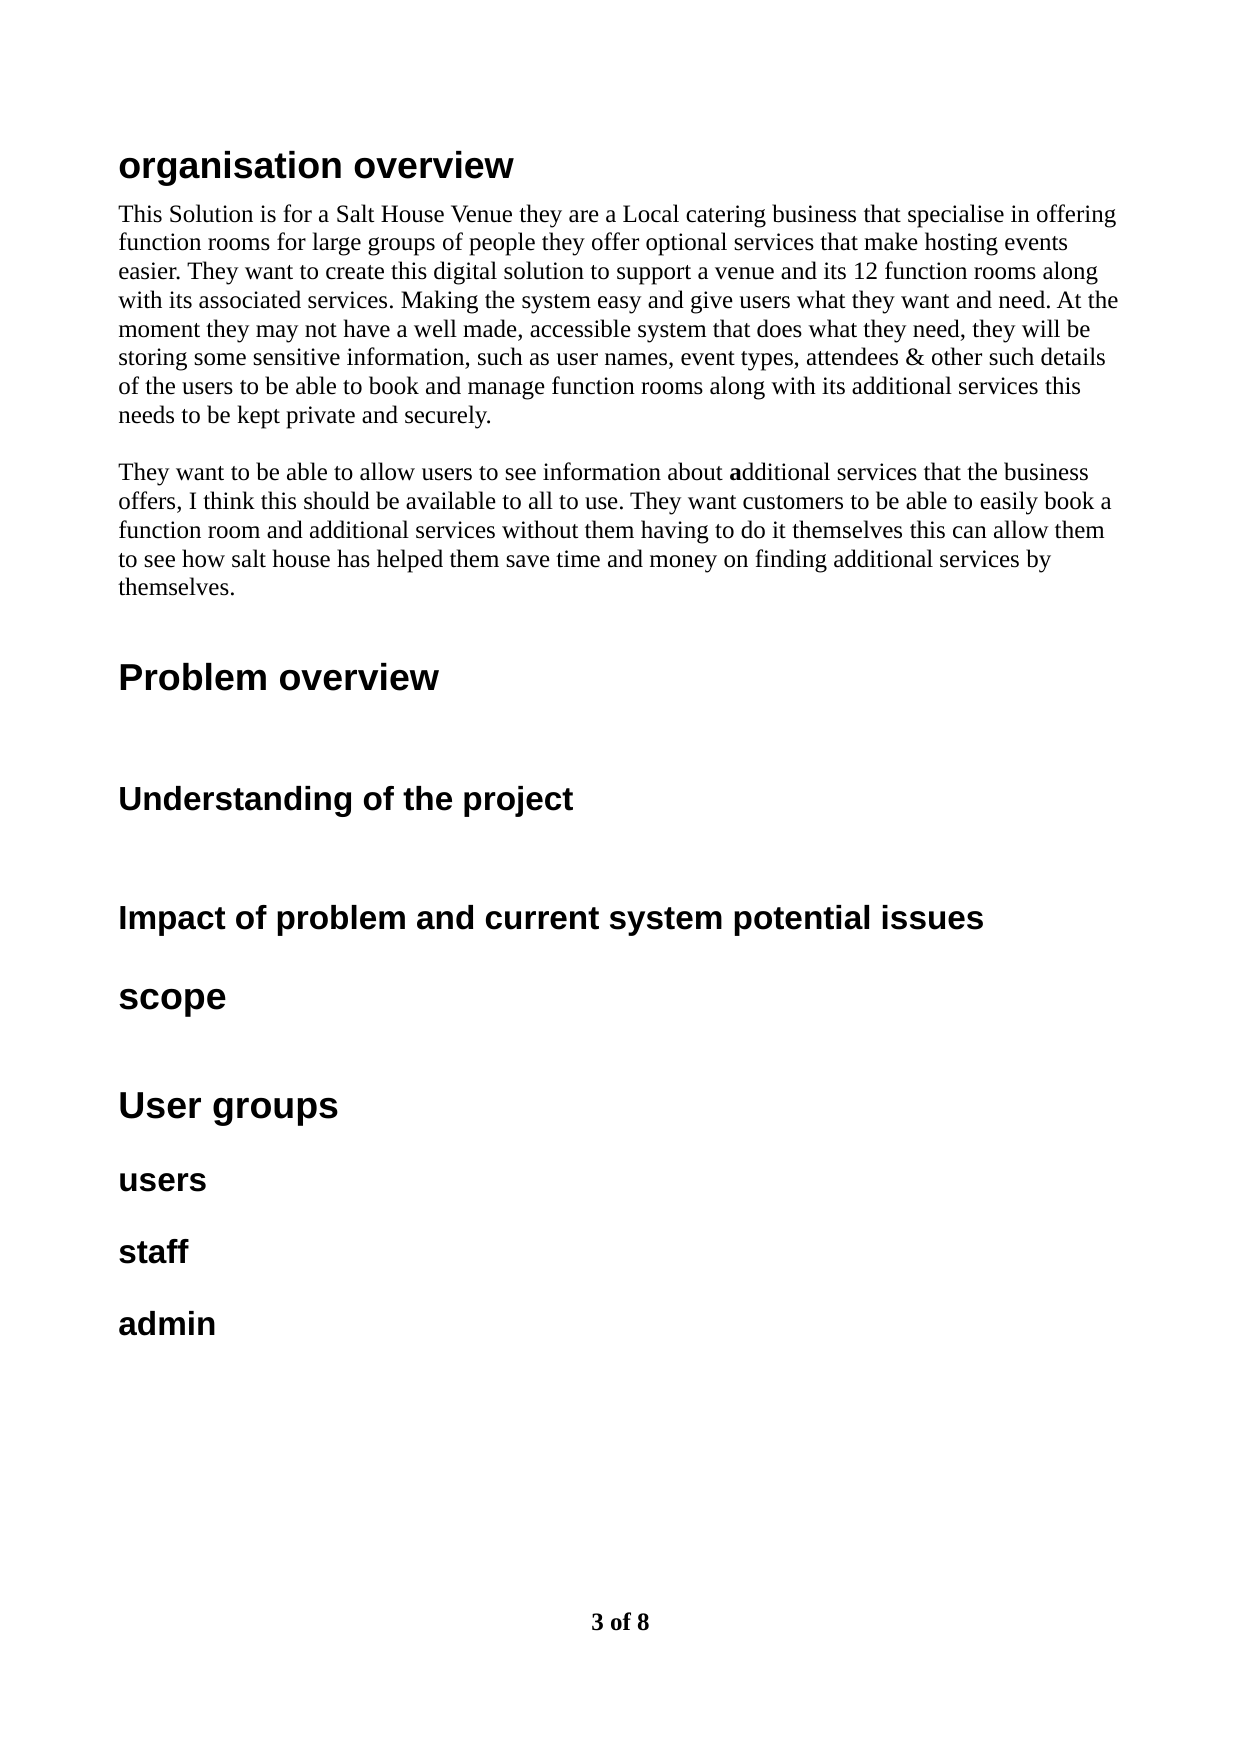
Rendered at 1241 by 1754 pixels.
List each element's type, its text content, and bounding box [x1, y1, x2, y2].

subtitle Problem overview [118, 655, 1122, 698]
subtitle admin [118, 1304, 1122, 1342]
text This Solution is for a Salt House Venue they are a Local catering business that specialise in offering function rooms for large groups of people they offer optional services that make hosting events easier. They want to create this digital solution to support a venue and its 12 function rooms along with its associated services. Making the system easy and give users what they want and need. At the moment they may not have a well made, accessible system that does what they need, they will be storing some sensitive information, such as user names, event types, attendees & other such details of the users to be able to book and manage function rooms along with its additional services this needs to be kept private and securely. [118, 199, 1122, 429]
subtitle Impact of problem and current system potential issues [118, 898, 1122, 937]
subtitle scope [118, 974, 1122, 1017]
subtitle organisation overview [118, 143, 1122, 186]
subtitle Understanding of the project [118, 779, 1122, 817]
text They want to be able to allow users to see information about additional services that the business offers, I think this should be available to all to use. They want customers to be able to easily book a function room and additional services without them having to do it themselves this can allow them to see how salt house has helped them save time and money on finding additional services by themselves. [118, 457, 1122, 601]
subtitle users [118, 1160, 1122, 1199]
subtitle User groups [118, 1084, 1122, 1127]
subtitle staff [118, 1232, 1122, 1270]
